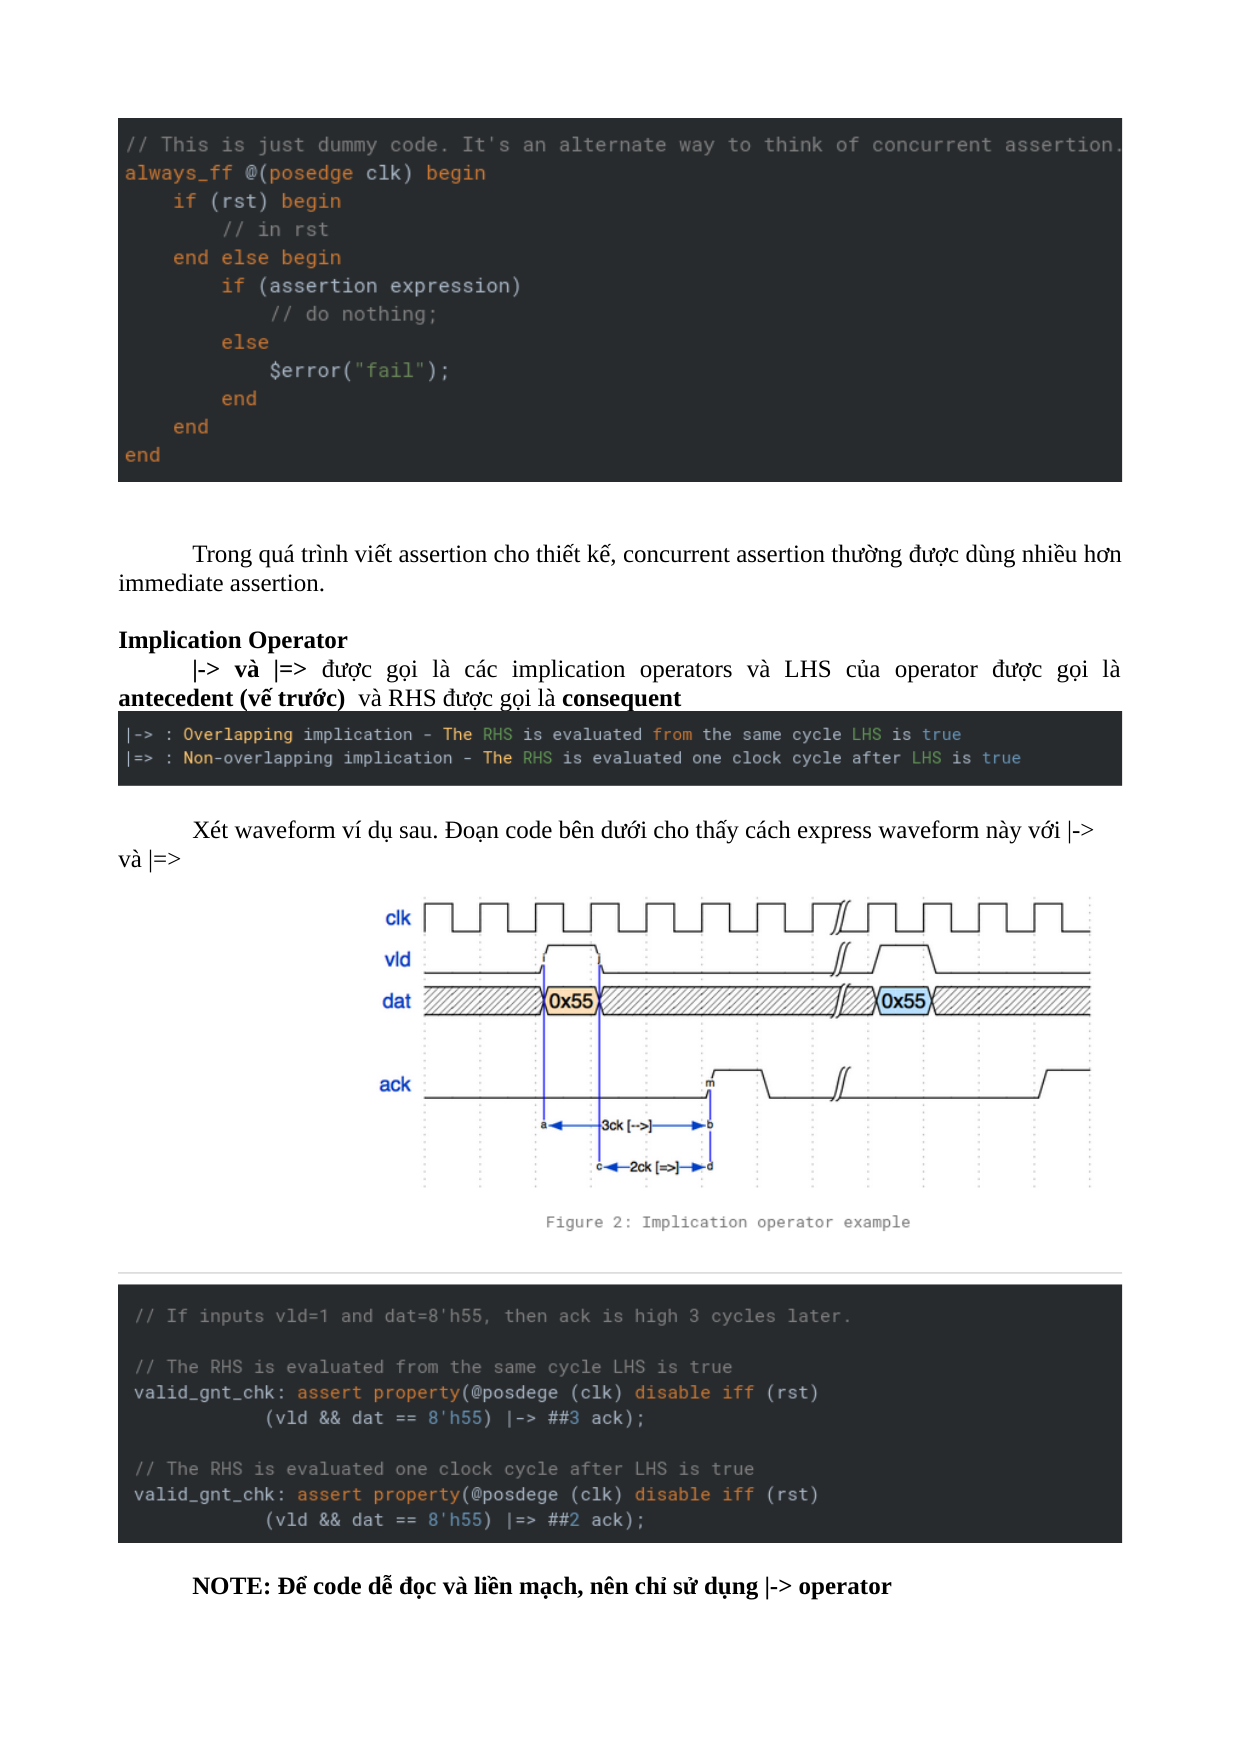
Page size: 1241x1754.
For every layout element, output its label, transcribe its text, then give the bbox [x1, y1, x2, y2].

picture [118, 711, 1123, 787]
picture [118, 873, 1123, 1543]
text Xét waveform ví dụ sau. Đoạn code bên dưới cho thấy cách express waveform này với |-> và |=> [118, 787, 1122, 873]
text |-> và |=> được gọi là các implication operators và LHS của operator được gọi là antecedent (vế trước) và RHS được gọi là consequent [118, 654, 1122, 711]
text NOTE: Để code dễ đọc và liền mạch, nên chỉ sử dụng |-> operator [118, 1543, 1122, 1600]
text Trong quá trình viết assertion cho thiết kế, concurrent assertion thường được dùng nhiều hơn immediate assertion. [118, 539, 1122, 596]
picture [118, 118, 1123, 482]
text Implication Operator [118, 625, 1122, 654]
